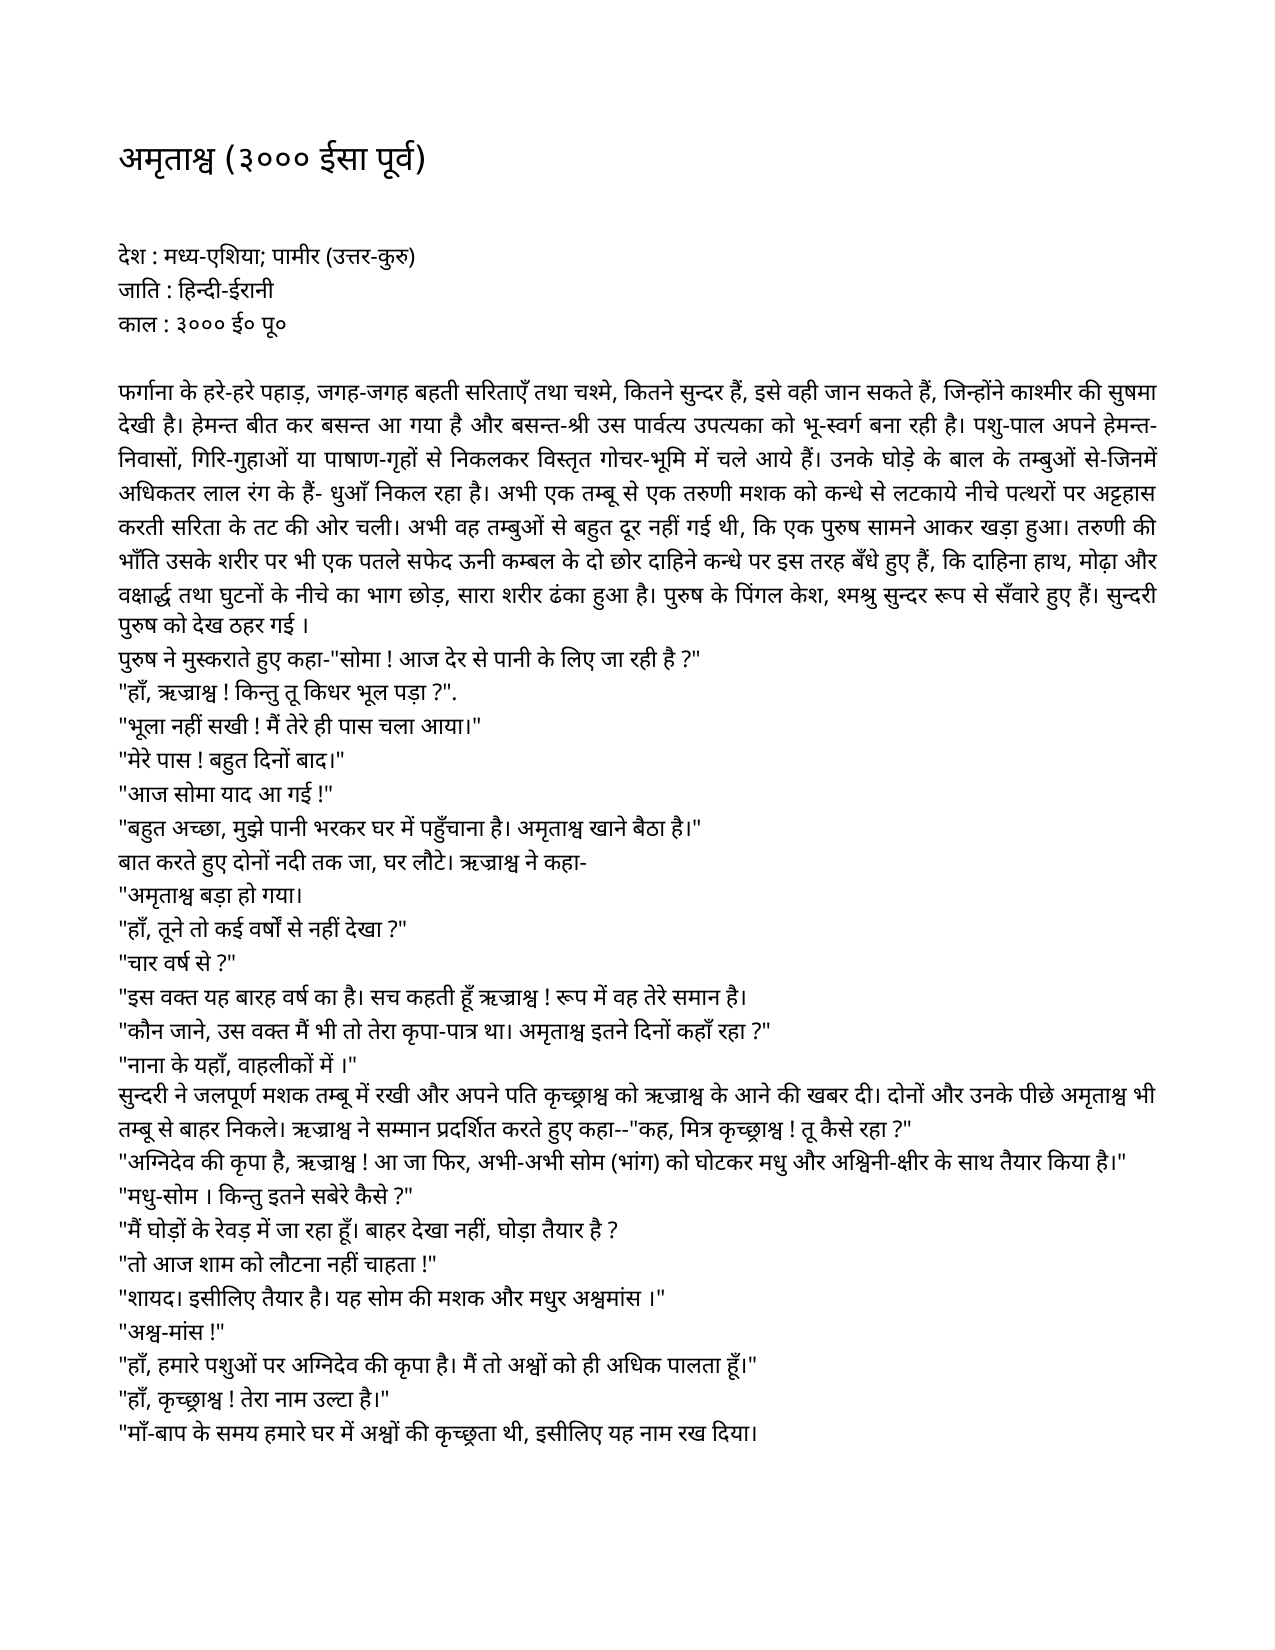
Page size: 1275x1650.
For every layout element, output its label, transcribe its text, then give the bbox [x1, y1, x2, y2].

text "तो आज शाम को लौटना नहीं चाहता !" [118, 1248, 1157, 1282]
text जाति : हिन्दी-ईरानी [118, 274, 1157, 308]
text "अग्निदेव की कृपा है, ऋज्राश्व ! आ जा फिर, अभी-अभी सोम (भांग) को घोटकर मधु और अश्विनी-क्षीर के साथ तैयार किया है।" [118, 1146, 1157, 1180]
text "नाना के यहाँ, वाहलीकों में ।" [118, 1049, 1157, 1083]
text "इस वक्त यह बारह वर्ष का है। सच कहती हूँ ऋज्राश्व ! रूप में वह तेरे समान है। [118, 981, 1157, 1015]
text बात करते हुए दोनों नदी तक जा, घर लौटे। ऋज्राश्व ने कहा- [118, 846, 1157, 879]
text सुन्दरी ने जलपूर्ण मशक तम्बू में रखी और अपने पति कृच्छ्राश्व को ऋज्राश्व के आने की खबर दी। दोनों और उनके पीछे अमृताश्व भी तम्बू से बाहर निकले। ऋज्राश्व ने सम्मान प्रदर्शित करते हुए कहा--"कह, मित्र कृच्छ्राश्व ! तू कैसे रहा ?" [118, 1083, 1157, 1146]
text काल : ३००० ई० पू० [118, 308, 1157, 342]
text "हाँ, कृच्छ्राश्व ! तेरा नाम उल्टा है।" [118, 1383, 1157, 1417]
text "हाँ, हमारे पशुओं पर अग्निदेव की कृपा है। मैं तो अश्वों को ही अधिक पालता हूँ।" [118, 1349, 1157, 1383]
text "मधु-सोम । किन्तु इतने सबेरे कैसे ?" [118, 1180, 1157, 1214]
text "भूला नहीं सखी ! मैं तेरे ही पास चला आया।" [118, 710, 1157, 744]
subtitle अमृताश्व (३००० ईसा पूर्व) [118, 139, 1157, 184]
text "हाँ, तूने तो कई वर्षों से नहीं देखा ?" [118, 913, 1157, 947]
text "मेरे पास ! बहुत दिनों बाद।" [118, 744, 1157, 778]
text "आज सोमा याद आ गई !" [118, 778, 1157, 812]
text "कौन जाने, उस वक्त मैं भी तो तेरा कृपा-पात्र था। अमृताश्व इतने दिनों कहाँ रहा ?" [118, 1015, 1157, 1049]
text "माँ-बाप के समय हमारे घर में अश्वों की कृच्छ्रता थी, इसीलिए यह नाम रख दिया। [118, 1417, 1157, 1451]
text देश : मध्य-एशिया; पामीर (उत्तर-कुरु) [118, 240, 1157, 274]
text "बहुत अच्छा, मुझे पानी भरकर घर में पहुँचाना है। अमृताश्व खाने बैठा है।" [118, 812, 1157, 846]
text "चार वर्ष से ?" [118, 947, 1157, 981]
text "अश्व-मांस !" [118, 1316, 1157, 1349]
text फर्गाना के हरे-हरे पहाड़, जगह-जगह बहती सरिताएँ तथा चश्मे, कितने सुन्दर हैं, इसे वही जान सकते हैं, जिन्होंने काश्मीर की सुषमा देखी है। हेमन्त बीत कर बसन्त आ गया है और बसन्त-श्री उस पार्वत्य उपत्यका को भू-स्वर्ग बना रही है। पशु-पाल अपने हेमन्त-निवासों, गिरि-गुहाओं या पाषाण-गृहों से निकलकर विस्तृत गोचर-भूमि में चले आये हैं। उनके घोड़े के बाल के तम्बुओं से-जिनमें अधिकतर लाल रंग के हैं- धुआँ निकल रहा है। अभी एक तम्बू से एक तरुणी मशक को कन्धे से लटकाये नीचे पत्थरों पर अट्टहास करती सरिता के तट की ओर चली। अभी वह तम्बुओं से बहुत दूर नहीं गई थी, कि एक पुरुष सामने आकर खड़ा हुआ। तरुणी की भाँति उसके शरीर पर भी एक पतले सफेद ऊनी कम्बल के दो छोर दाहिने कन्धे पर इस तरह बँधे हुए हैं, कि दाहिना हाथ, मोढ़ा और वक्षार्द्ध तथा घुटनों के नीचे का भाग छोड़, सारा शरीर ढंका हुआ है। पुरुष के पिंगल केश, श्मश्रु सुन्दर रूप से सँवारे हुए हैं। सुन्दरी पुरुष को देख ठहर गई । [118, 376, 1157, 642]
text "हाँ, ऋज्राश्व ! किन्तु तू किधर भूल पड़ा ?". [118, 676, 1157, 710]
text "मैं घोड़ों के रेवड़ में जा रहा हूँ। बाहर देखा नहीं, घोड़ा तैयार है ? [118, 1214, 1157, 1248]
text "शायद। इसीलिए तैयार है। यह सोम की मशक और मधुर अश्वमांस ।" [118, 1282, 1157, 1316]
text पुरुष ने मुस्कराते हुए कहा-"सोमा ! आज देर से पानी के लिए जा रही है ?" [118, 642, 1157, 676]
text "अमृताश्व बड़ा हो गया। [118, 879, 1157, 913]
